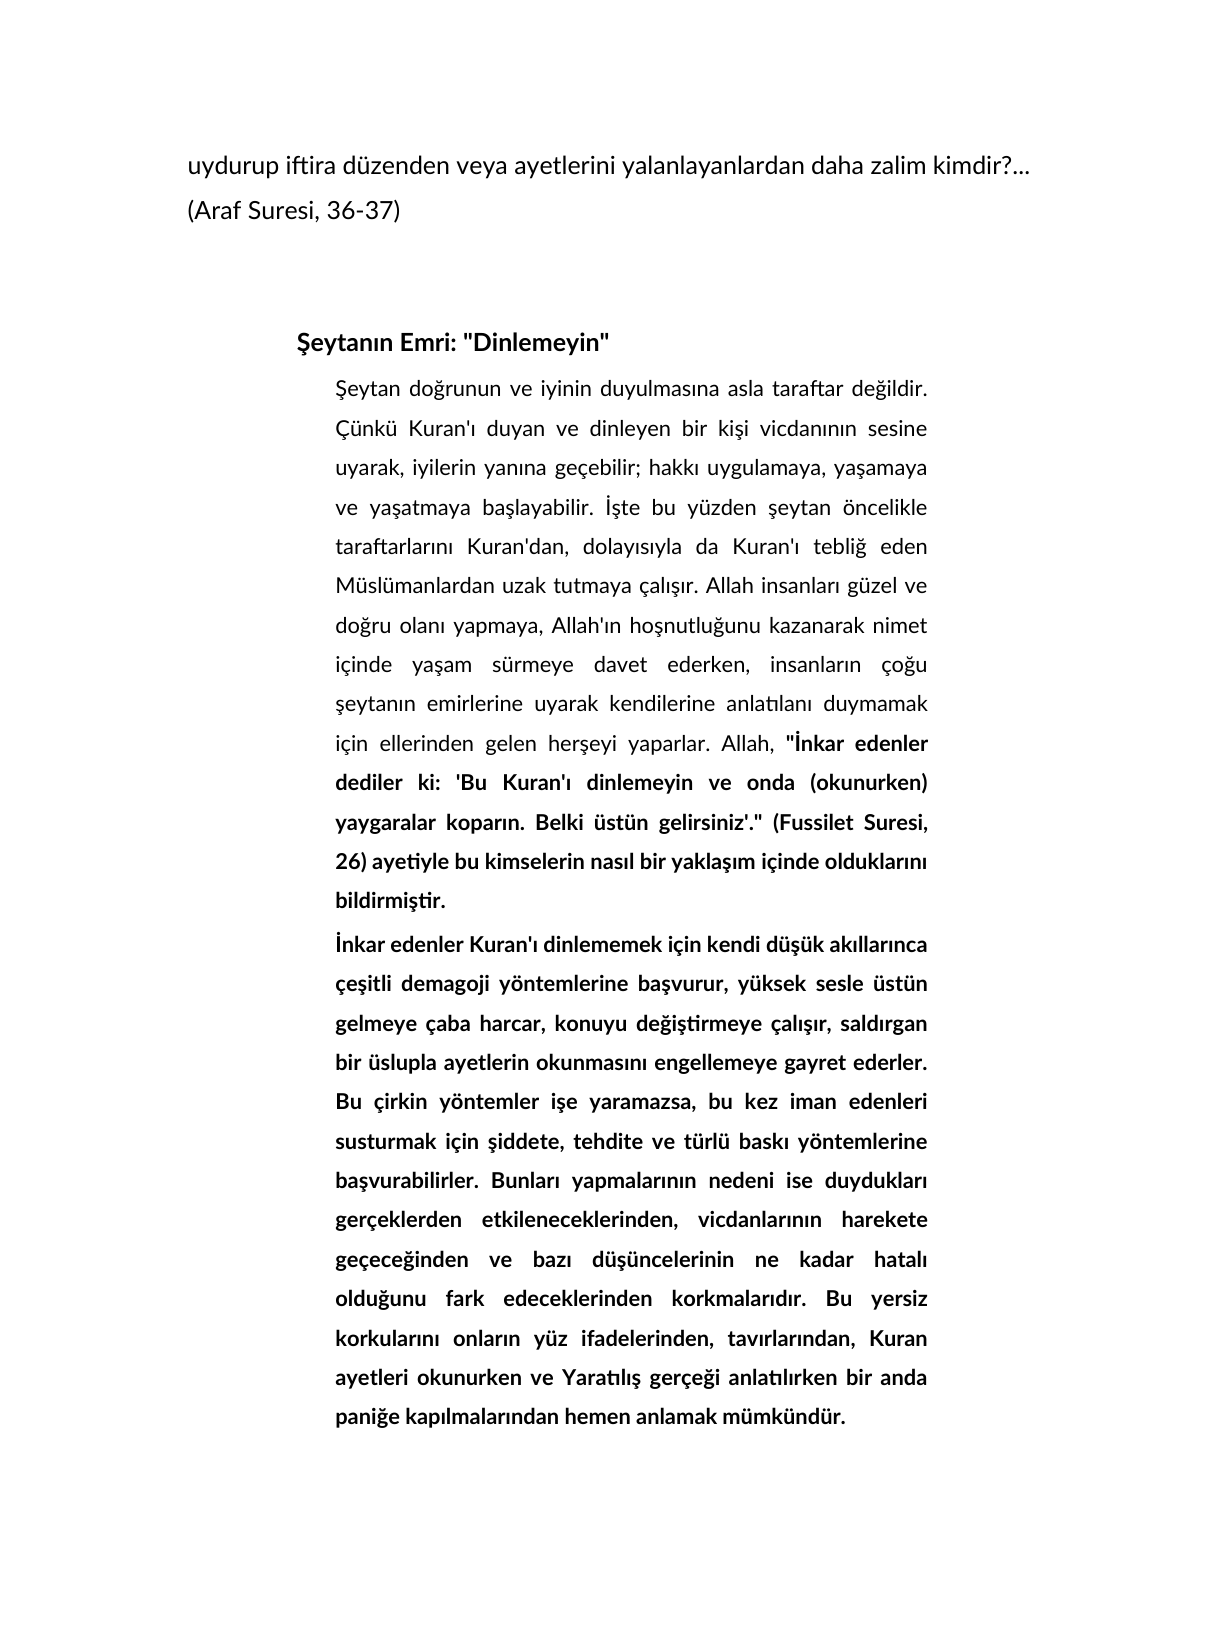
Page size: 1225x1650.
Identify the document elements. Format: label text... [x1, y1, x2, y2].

text Şeytanın Emri: "Dinlemeyin" [297, 281, 928, 356]
text uydurup iftira düzenden veya ayetlerini yalanlayanlardan daha zalim kimdir?... (Araf Suresi, 36-37) [187, 150, 1037, 225]
text Şeytan doğrunun ve iyinin duyulmasına asla taraftar değildir. Çünkü Kuran'ı duyan ve dinleyen bir kişi vicdanının sesine uyarak, iyilerin yanına geçebilir; hakkı uygulamaya, yaşamaya ve yaşatmaya başlayabilir. İşte bu yüzden şeytan öncelikle taraftarlarını Kuran'dan, dolayısıyla da Kuran'ı tebliğ eden Müslümanlardan uzak tutmaya çalışır. Allah insanları güzel ve doğru olanı yapmaya, Allah'ın hoşnutluğunu kazanarak nimet içinde yaşam sürmeye davet ederken, insanların çoğu şeytanın emirlerine uyarak kendilerine anlatılanı duymamak için ellerinden gelen herşeyi yaparlar. Allah, "İnkar edenler dediler ki: 'Bu Kuran'ı dinlemeyin ve onda (okunurken) yaygaralar koparın. Belki üstün gelirsiniz'." (Fussilet Suresi, 26) ayetiyle bu kimselerin nasıl bir yaklaşım içinde olduklarını bildirmiştir. [335, 375, 928, 913]
text İnkar edenler Kuran'ı dinlememek için kendi düşük akıllarınca çeşitli demagoji yöntemlerine başvurur, yüksek sesle üstün gelmeye çaba harcar, konuyu değiştirmeye çalışır, saldırgan bir üslupla ayetlerin okunmasını engellemeye gayret ederler. Bu çirkin yöntemler işe yaramazsa, bu kez iman edenleri susturmak için şiddete, tehdite ve türlü baskı yöntemlerine başvurabilirler. Bunları yapmalarının nedeni ise duydukları gerçeklerden etkileneceklerinden, vicdanlarının harekete geçeceğinden ve bazı düşüncelerinin ne kadar hatalı olduğunu fark edeceklerinden korkmalarıdır. Bu yersiz korkularını onların yüz ifadelerinden, tavırlarından, Kuran ayetleri okunurken ve Yaratılış gerçeği anlatılırken bir anda paniğe kapılmalarından hemen anlamak mümkündür. [335, 931, 928, 1429]
